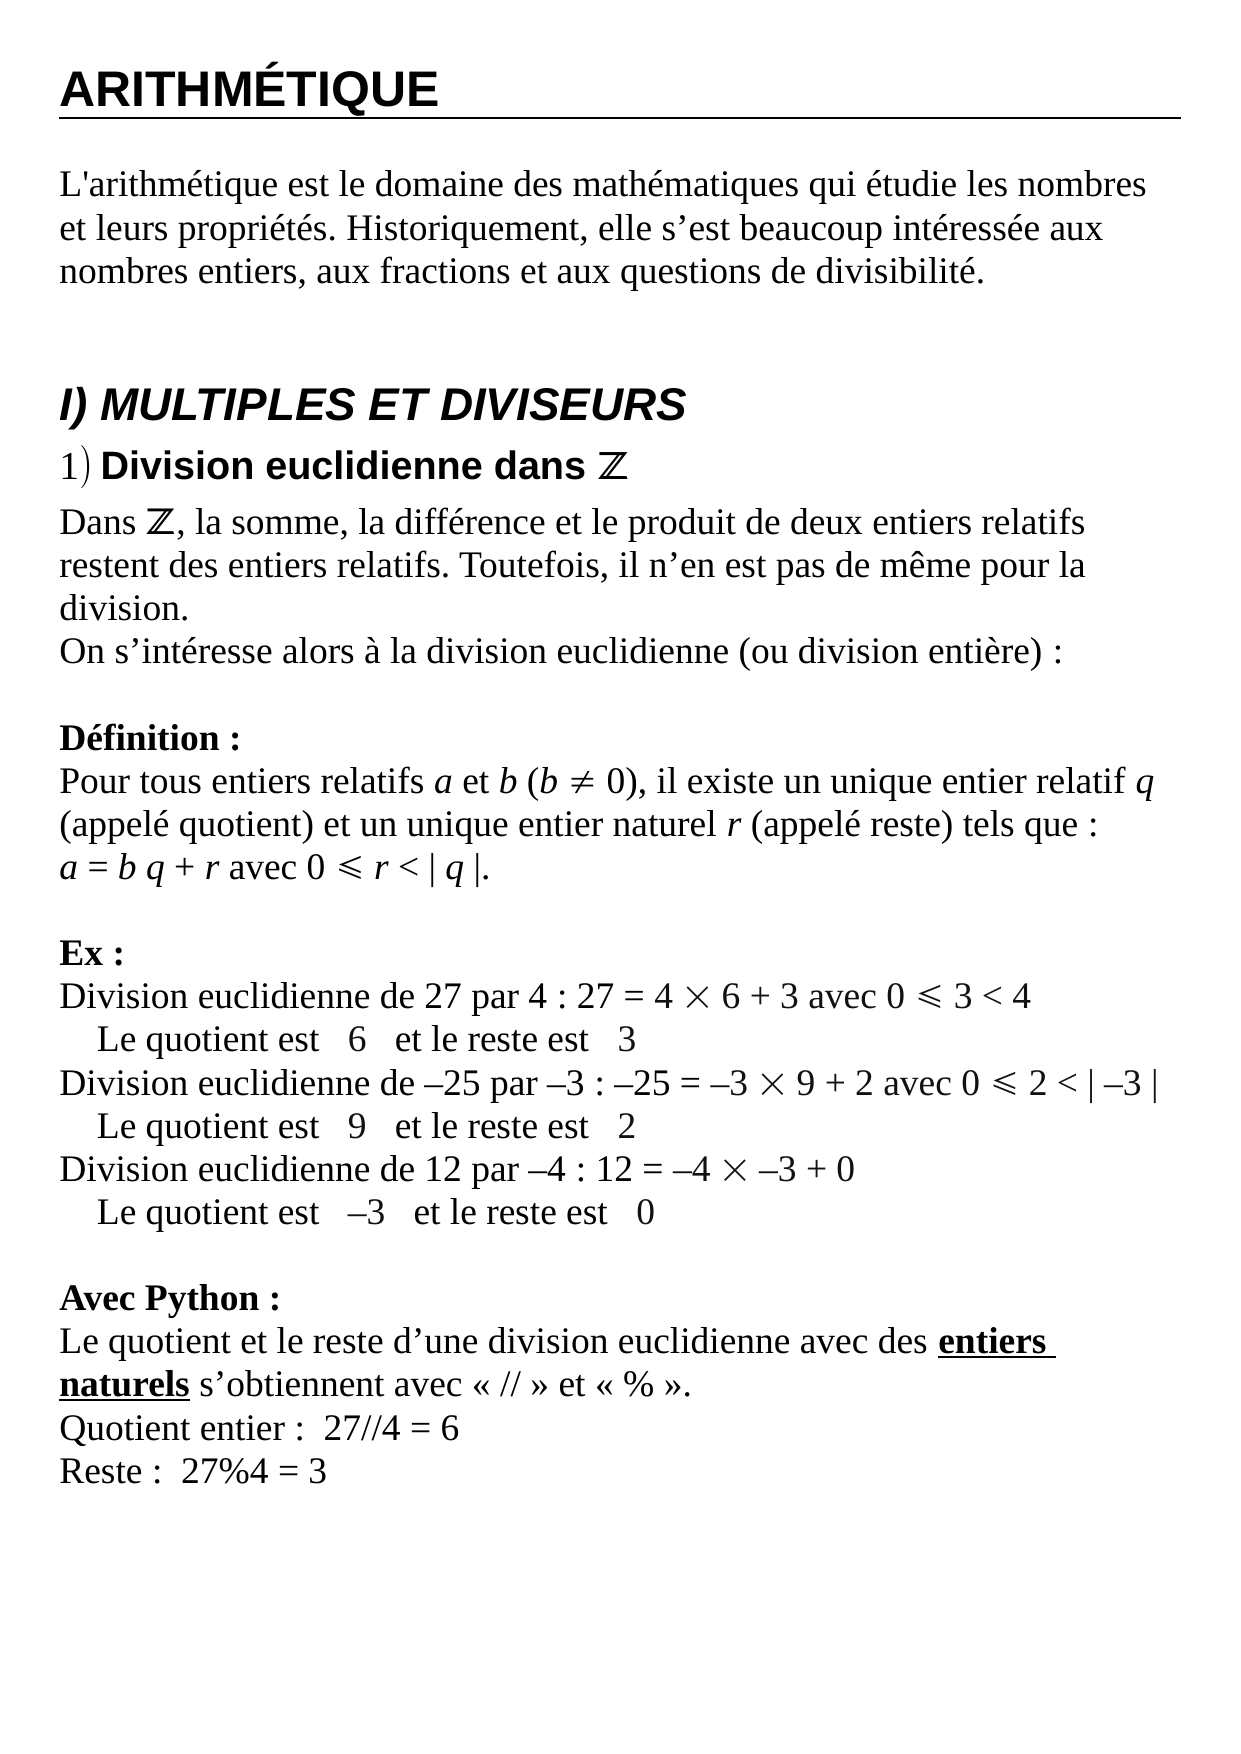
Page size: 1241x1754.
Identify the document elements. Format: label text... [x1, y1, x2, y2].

text a = b q + r avec 0  r < | q |. [59, 844, 1181, 887]
text On s’intéresse alors à la division euclidienne (ou division entière) : [59, 629, 1181, 672]
text Ex : [59, 931, 1181, 974]
text Reste : 27%4 = 3 [59, 1448, 1181, 1491]
list Multiples et diviseurs [59, 377, 1181, 430]
list Division euclidienne dans ℤ [59, 442, 1181, 488]
text Le quotient et le reste d’une division euclidienne avec des entiers naturels s’obtiennent avec « // » et « % ». [59, 1319, 1181, 1405]
text Division euclidienne de 27 par 4 : 27 = 4 × 6 + 3 avec 0  3 < 4 [59, 974, 1181, 1017]
text Le quotient est 6 et le reste est 3 [59, 1017, 1181, 1060]
text Pour tous entiers relatifs a et b (b ≠ 0), il existe un unique entier relatif q (appelé quotient) et un unique entier naturel r (appelé reste) tels que : [59, 758, 1181, 844]
text Division euclidienne de –25 par –3 : –25 = –3 × 9 + 2 avec 0  2 < | –3 | [59, 1060, 1181, 1103]
text Avec Python : [59, 1276, 1181, 1319]
text Arithmétique [59, 59, 1181, 117]
text Dans ℤ, la somme, la différence et le produit de deux entiers relatifs restent des entiers relatifs. Toutefois, il n’en est pas de même pour la division. [59, 499, 1181, 629]
text Quotient entier : 27//4 = 6 [59, 1405, 1181, 1448]
text Le quotient est 9 et le reste est 2 [59, 1103, 1181, 1146]
text Définition : [59, 715, 1181, 758]
text Le quotient est –3 et le reste est 0 [59, 1189, 1181, 1232]
text L'arithmétique est le domaine des mathématiques qui étudie les nombres et leurs propriétés. Historiquement, elle s’est beaucoup intéressée aux nombres entiers, aux fractions et aux questions de divisibilité. [59, 162, 1181, 291]
text Division euclidienne de 12 par –4 : 12 = –4 × –3 + 0 [59, 1146, 1181, 1189]
